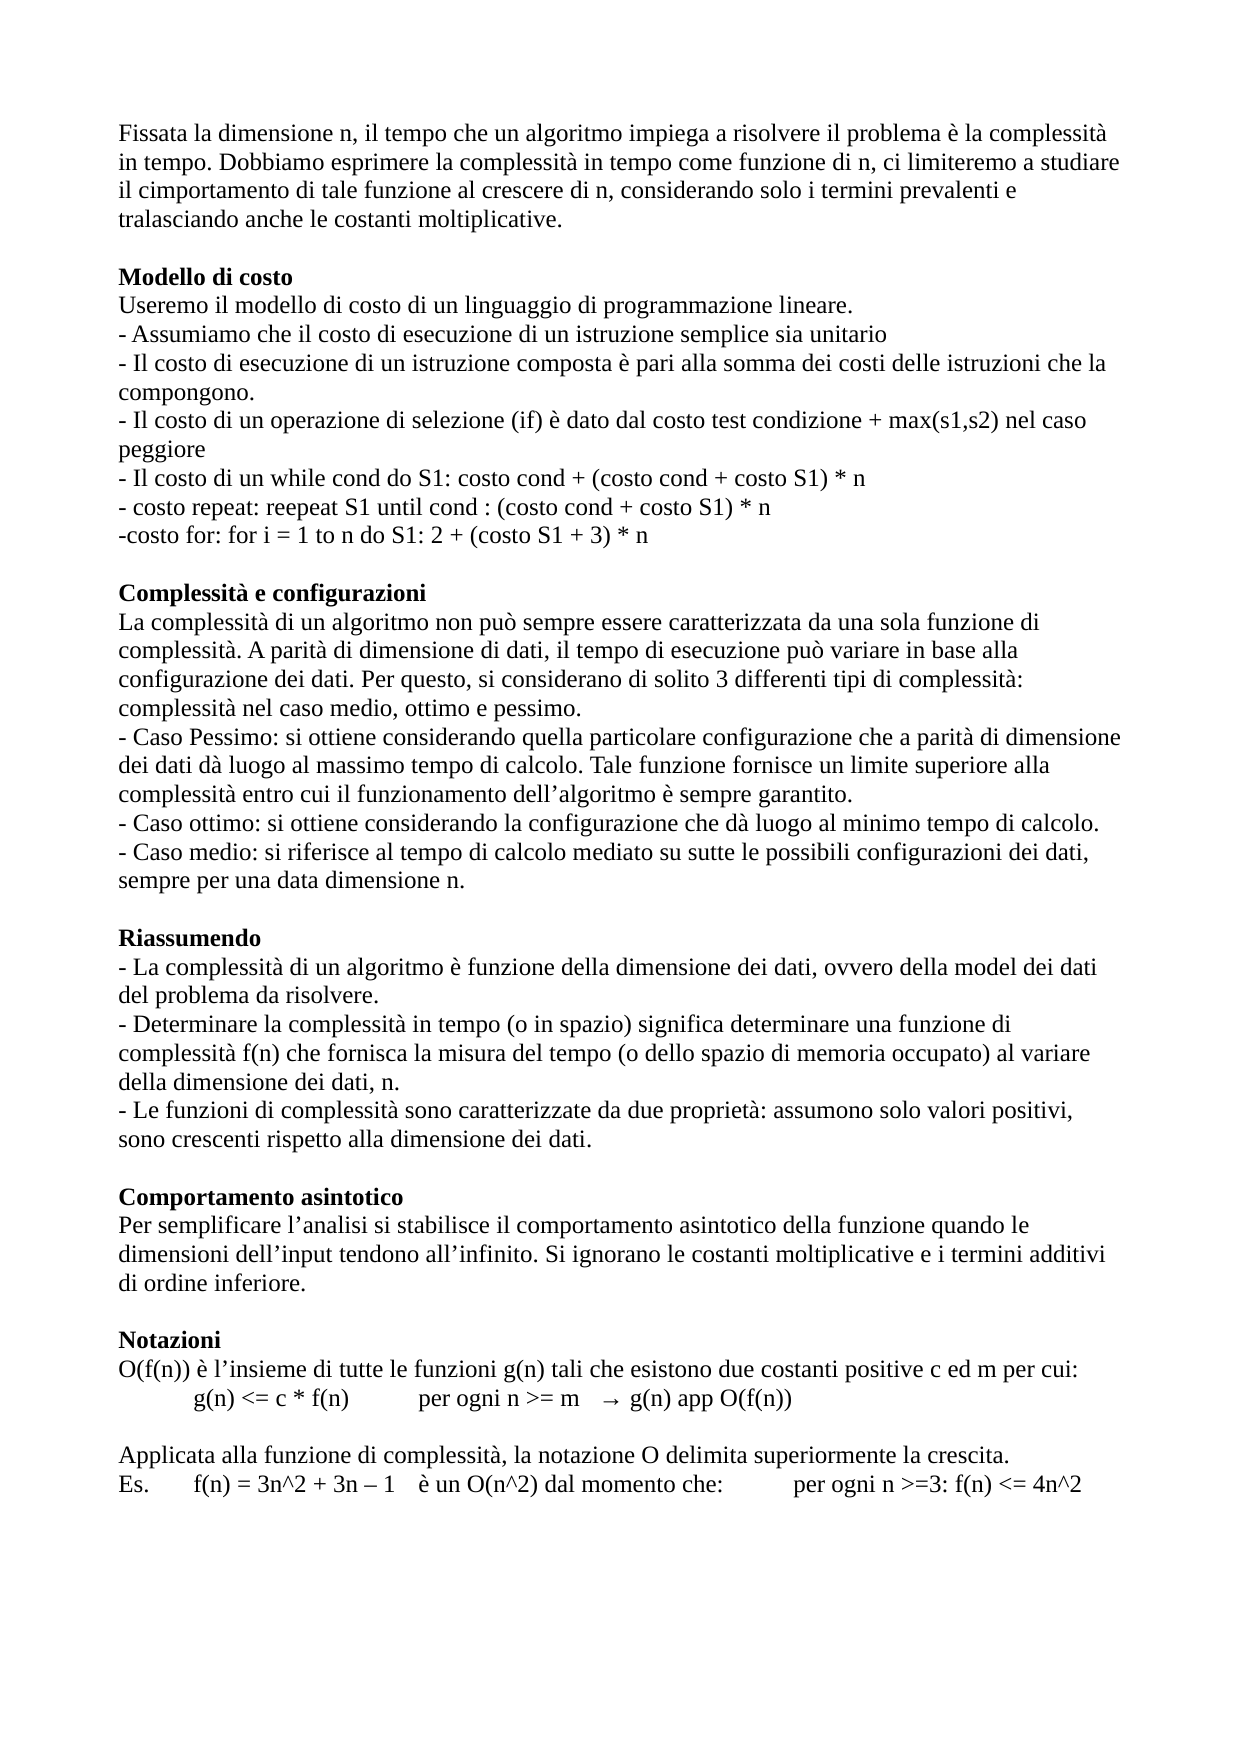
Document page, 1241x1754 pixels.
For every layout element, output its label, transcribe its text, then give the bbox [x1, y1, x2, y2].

text - Il costo di esecuzione di un istruzione composta è pari alla somma dei costi delle istruzioni che la compongono. [118, 348, 1122, 406]
text - Caso medio: si riferisce al tempo di calcolo mediato su sutte le possibili configurazioni dei dati, sempre per una data dimensione n. [118, 837, 1122, 894]
text - La complessità di un algoritmo è funzione della dimensione dei dati, ovvero della model dei dati del problema da risolvere. [118, 952, 1122, 1009]
text - Determinare la complessità in tempo (o in spazio) significa determinare una funzione di complessità f(n) che fornisca la misura del tempo (o dello spazio di memoria occupato) al variare della dimensione dei dati, n. [118, 1009, 1122, 1096]
text -costo for: for i = 1 to n do S1: 2 + (costo S1 + 3) * n [118, 521, 1122, 549]
text - Assumiamo che il costo di esecuzione di un istruzione semplice sia unitario [118, 319, 1122, 348]
text Per semplificare l’analisi si stabilisce il comportamento asintotico della funzione quando le dimensioni dell’input tendono all’infinito. Si ignorano le costanti moltiplicative e i termini additivi di ordine inferiore. [118, 1211, 1122, 1297]
text Riassumendo [118, 923, 1122, 952]
text Modello di costo [118, 262, 1122, 291]
text Fissata la dimensione n, il tempo che un algoritmo impiega a risolvere il problema è la complessità in tempo. Dobbiamo esprimere la complessità in tempo come funzione di n, ci limiteremo a studiare il cimportamento di tale funzione al crescere di n, considerando solo i termini prevalenti e tralasciando anche le costanti moltiplicative. [118, 118, 1122, 233]
text - Il costo di un operazione di selezione (if) è dato dal costo test condizione + max(s1,s2) nel caso peggiore [118, 406, 1122, 463]
text - Caso Pessimo: si ottiene considerando quella particolare configurazione che a parità di dimensione dei dati dà luogo al massimo tempo di calcolo. Tale funzione fornisce un limite superiore alla complessità entro cui il funzionamento dell’algoritmo è sempre garantito. [118, 722, 1122, 808]
text La complessità di un algoritmo non può sempre essere caratterizzata da una sola funzione di complessità. A parità di dimensione di dati, il tempo di esecuzione può variare in base alla configurazione dei dati. Per questo, si considerano di solito 3 differenti tipi di complessità: complessità nel caso medio, ottimo e pessimo. [118, 607, 1122, 722]
text - Il costo di un while cond do S1: costo cond + (costo cond + costo S1) * n [118, 463, 1122, 492]
text Comportamento asintotico [118, 1182, 1122, 1211]
text O(f(n)) è l’insieme di tutte le funzioni g(n) tali che esistono due costanti positive c ed m per cui: [118, 1354, 1122, 1383]
text g(n) <= c * f(n) per ogni n >= m → g(n) app O(f(n)) [118, 1383, 1122, 1412]
text - costo repeat: reepeat S1 until cond : (costo cond + costo S1) * n [118, 492, 1122, 521]
text Applicata alla funzione di complessità, la notazione O delimita superiormente la crescita. [118, 1441, 1122, 1469]
text Useremo il modello di costo di un linguaggio di programmazione lineare. [118, 291, 1122, 319]
text - Caso ottimo: si ottiene considerando la configurazione che dà luogo al minimo tempo di calcolo. [118, 808, 1122, 837]
text Complessità e configurazioni [118, 578, 1122, 607]
text Es. f(n) = 3n^2 + 3n – 1 è un O(n^2) dal momento che: per ogni n >=3: f(n) <= 4n^2 [118, 1469, 1122, 1498]
text Notazioni [118, 1326, 1122, 1354]
text - Le funzioni di complessità sono caratterizzate da due proprietà: assumono solo valori positivi, sono crescenti rispetto alla dimensione dei dati. [118, 1096, 1122, 1153]
